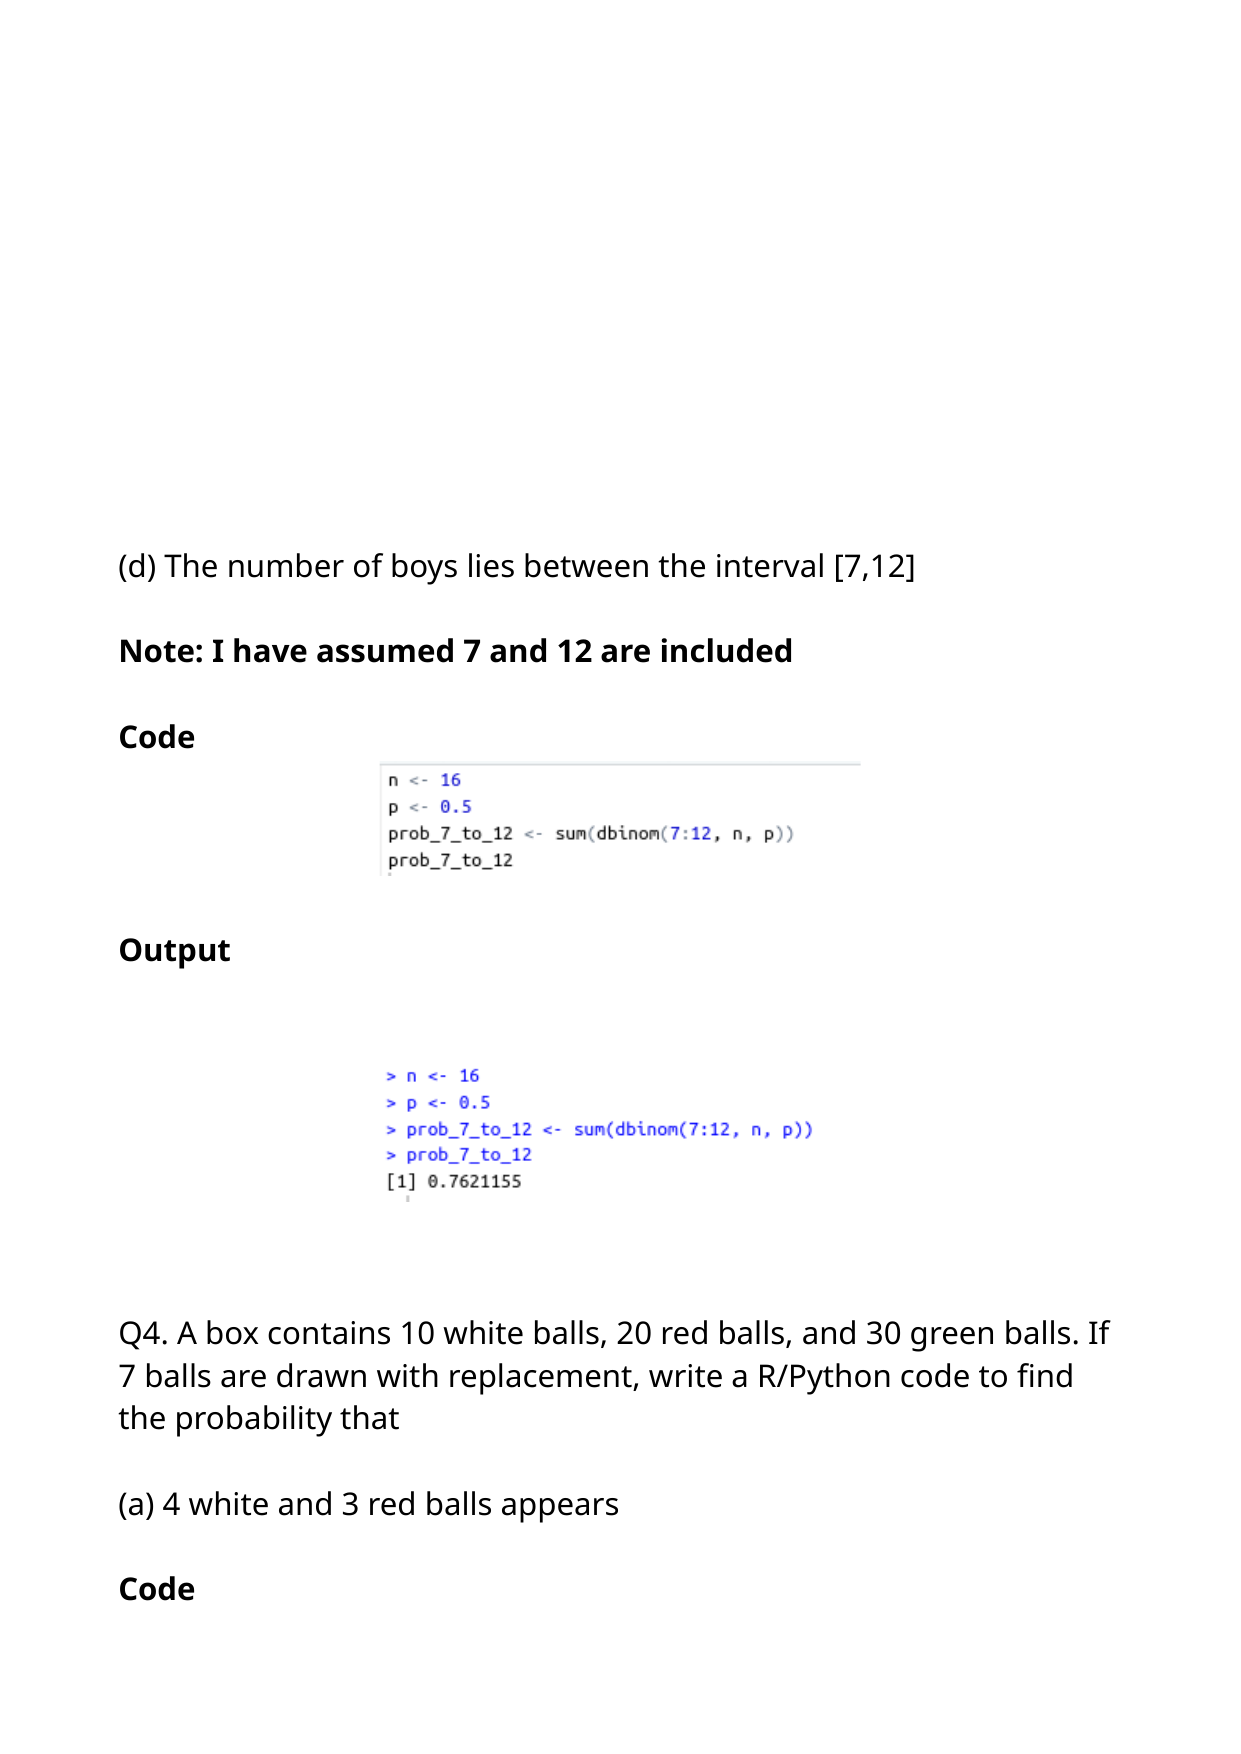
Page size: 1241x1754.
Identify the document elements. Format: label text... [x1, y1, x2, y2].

text Code [118, 1567, 1122, 1609]
text Q4. A box contains 10 white balls, 20 red balls, and 30 green balls. If 7 balls are drawn with replacement, write a R/Python code to find the probability that [118, 1311, 1122, 1439]
text Output [118, 928, 1122, 970]
text (d) The number of boys lies between the interval [7,12] [118, 544, 1122, 587]
text Note: I have assumed 7 and 12 are included [118, 629, 1122, 672]
picture [383, 1063, 833, 1202]
text Code [118, 714, 1122, 757]
text (a) 4 white and 3 red balls appears [118, 1481, 1122, 1524]
picture [379, 761, 861, 876]
